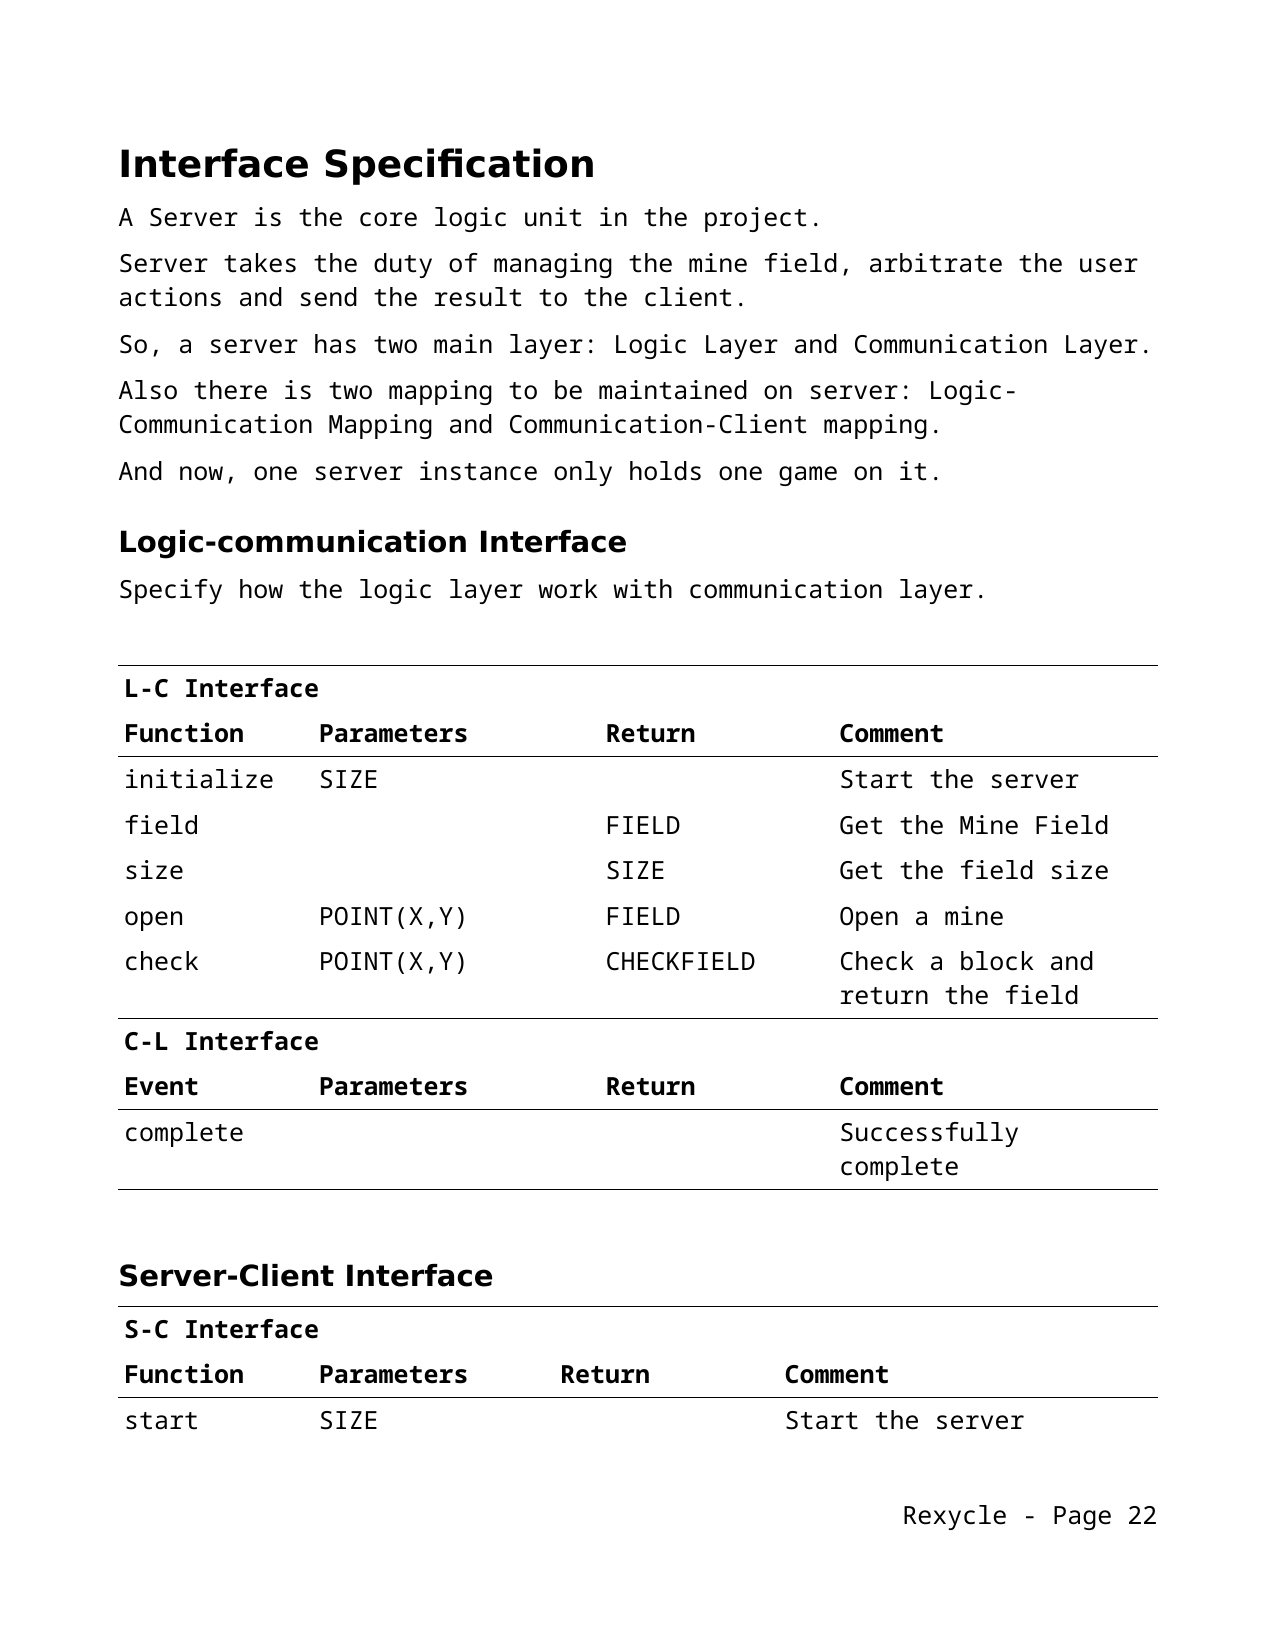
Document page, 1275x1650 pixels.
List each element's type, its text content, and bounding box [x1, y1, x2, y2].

table_cell Comment [833, 710, 1158, 756]
table_cell initialize [118, 757, 313, 802]
table_cell [600, 757, 833, 802]
text Server takes the duty of managing the mine field, arbitrate the user actions and send the result to the client. [118, 246, 1157, 314]
table_cell POINT(X,Y) [313, 938, 600, 1018]
table_cell Parameters [313, 710, 600, 756]
table_cell Get the Mine Field [833, 802, 1158, 847]
table_cell Parameters [313, 1351, 554, 1397]
table_cell Open a mine [833, 893, 1158, 938]
table_cell Check a block and return the field [833, 938, 1158, 1018]
table_cell [554, 1398, 779, 1442]
table_cell [600, 1110, 833, 1188]
table_cell FIELD [600, 802, 833, 847]
table_cell Start the server [833, 757, 1158, 802]
table_cell start [118, 1398, 313, 1442]
table_cell Successfully complete [833, 1110, 1158, 1188]
text So, a server has two main layer: Logic Layer and Communication Layer. [118, 326, 1157, 361]
table_cell [313, 847, 600, 893]
table_cell Comment [833, 1063, 1158, 1109]
table_cell Event [118, 1063, 313, 1109]
table_cell Get the field size [833, 847, 1158, 893]
table_cell Function [118, 1351, 313, 1397]
table_header [813, 666, 1158, 710]
table_cell Start the server [779, 1398, 1158, 1442]
table_cell check [118, 938, 313, 1018]
table_cell Parameters [313, 1063, 600, 1109]
table_cell SIZE [600, 847, 833, 893]
table_cell open [118, 893, 313, 938]
text And now, one server instance only holds one game on it. [118, 454, 1157, 488]
table_cell Return [600, 1063, 833, 1109]
table_cell field [118, 802, 313, 847]
table_cell Return [554, 1351, 779, 1397]
table_cell POINT(X,Y) [313, 893, 600, 938]
table_cell [118, 1190, 1158, 1234]
table_cell Comment [779, 1351, 1158, 1397]
table_cell complete [118, 1110, 313, 1188]
table_cell SIZE [313, 757, 600, 802]
table_cell Function [118, 710, 313, 756]
table_header S-C Interface [118, 1307, 813, 1351]
table_header [813, 1307, 1158, 1351]
table_cell size [118, 847, 313, 893]
table_cell SIZE [313, 1398, 554, 1442]
subtitle Server-Client Interface [118, 1259, 1157, 1293]
text Also there is two mapping to be maintained on server: Logic-Communication Mapping and Communication-Client mapping. [118, 373, 1157, 441]
table_cell [313, 1110, 600, 1188]
table_header L-C Interface [118, 666, 813, 710]
table_cell FIELD [600, 893, 833, 938]
table_cell [313, 802, 600, 847]
table_cell Return [600, 710, 833, 756]
subtitle Interface Specification [118, 143, 1157, 187]
table_cell C-L Interface [118, 1019, 1158, 1063]
table_cell CHECKFIELD [600, 938, 833, 1018]
subtitle Logic-communication Interface [118, 525, 1157, 559]
text A Server is the core logic unit in the project. [118, 199, 1157, 233]
text Specify how the logic layer work with communication layer. [118, 572, 1157, 606]
